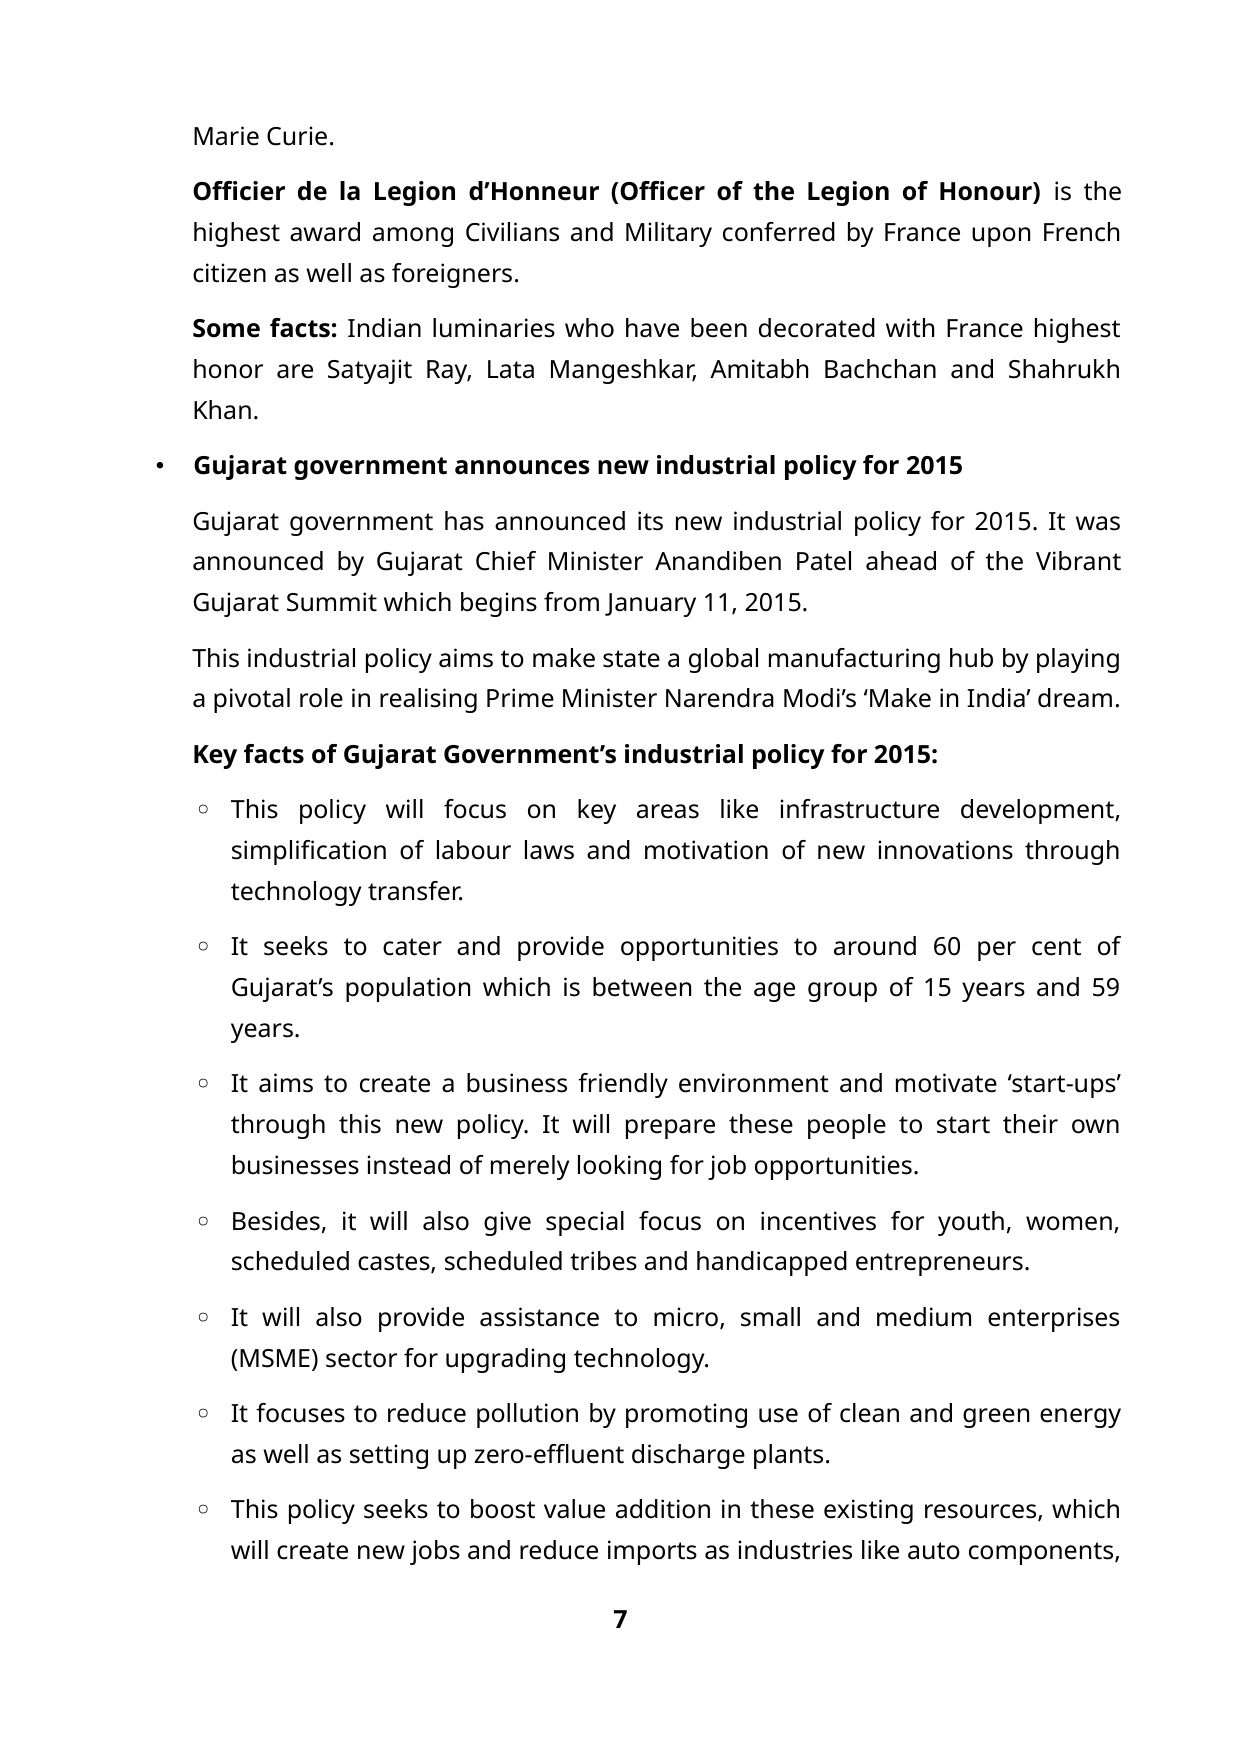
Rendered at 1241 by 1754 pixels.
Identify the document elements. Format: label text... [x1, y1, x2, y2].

list It will also provide assistance to micro, small and medium enterprises (MSME) sector for upgrading technology. [193, 1299, 1122, 1374]
list This policy seeks to boost value addition in these existing resources, which will create new jobs and reduce imports as industries like auto components, [193, 1492, 1122, 1567]
list It seeks to cater and provide opportunities to around 60 per cent of Gujarat’s population which is between the age group of 15 years and 59 years. [193, 929, 1122, 1045]
text This industrial policy aims to make state a global manufacturing hub by playing a pivotal role in realising Prime Minister Narendra Modi’s ‘Make in India’ dream. [192, 640, 1122, 715]
text Gujarat government has announced its new industrial policy for 2015. It was announced by Gujarat Chief Minister Anandiben Patel ahead of the Vibrant Gujarat Summit which begins from January 11, 2015. [192, 503, 1122, 619]
list This policy will focus on key areas like infrastructure development, simplification of labour laws and motivation of new innovations through technology transfer. [193, 792, 1122, 908]
list Besides, it will also give special focus on incentives for youth, women, scheduled castes, scheduled tribes and handicapped entrepreneurs. [193, 1203, 1122, 1278]
list It aims to create a business friendly environment and motivate ‘start-ups’ through this new policy. It will prepare these people to start their own businesses instead of merely looking for job opportunities. [193, 1066, 1122, 1182]
text Officier de la Legion d’Honneur (Officer of the Legion of Honour) is the highest award among Civilians and Military conferred by France upon French citizen as well as foreigners. [192, 173, 1122, 289]
text Some facts: Indian luminaries who have been decorated with France highest honor are Satyajit Ray, Lata Mangeshkar, Amitabh Bachchan and Shahrukh Khan. [192, 311, 1122, 426]
text Key facts of Gujarat Government’s industrial policy for 2015: [192, 736, 1122, 771]
text Marie Curie. [192, 118, 1122, 152]
list It focuses to reduce pollution by promoting use of clean and green energy as well as setting up zero-effluent discharge plants. [193, 1396, 1122, 1471]
list Gujarat government announces new industrial policy for 2015 [156, 448, 1122, 482]
